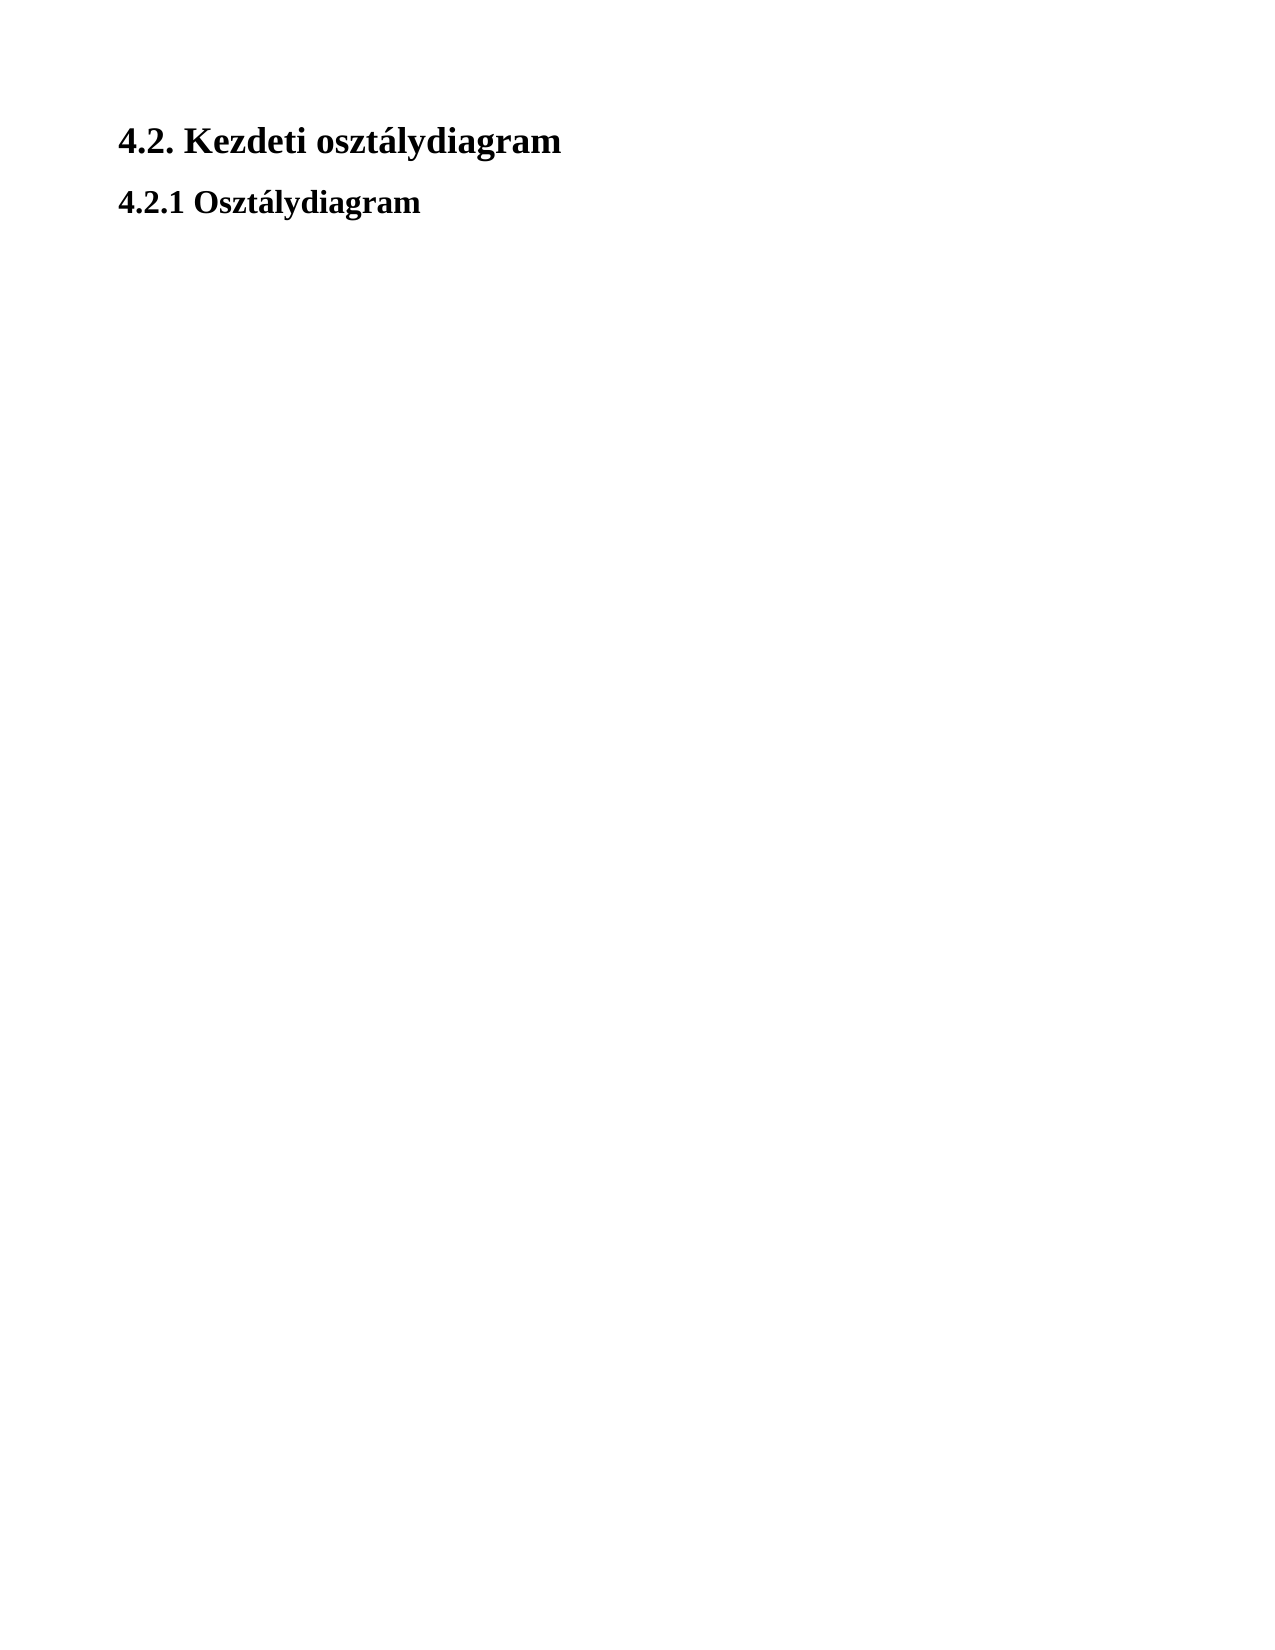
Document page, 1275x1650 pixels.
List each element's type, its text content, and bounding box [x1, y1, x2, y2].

text 4.2.1 Osztálydiagram [118, 182, 1157, 221]
text 4.2. Kezdeti osztálydiagram [118, 118, 1157, 161]
